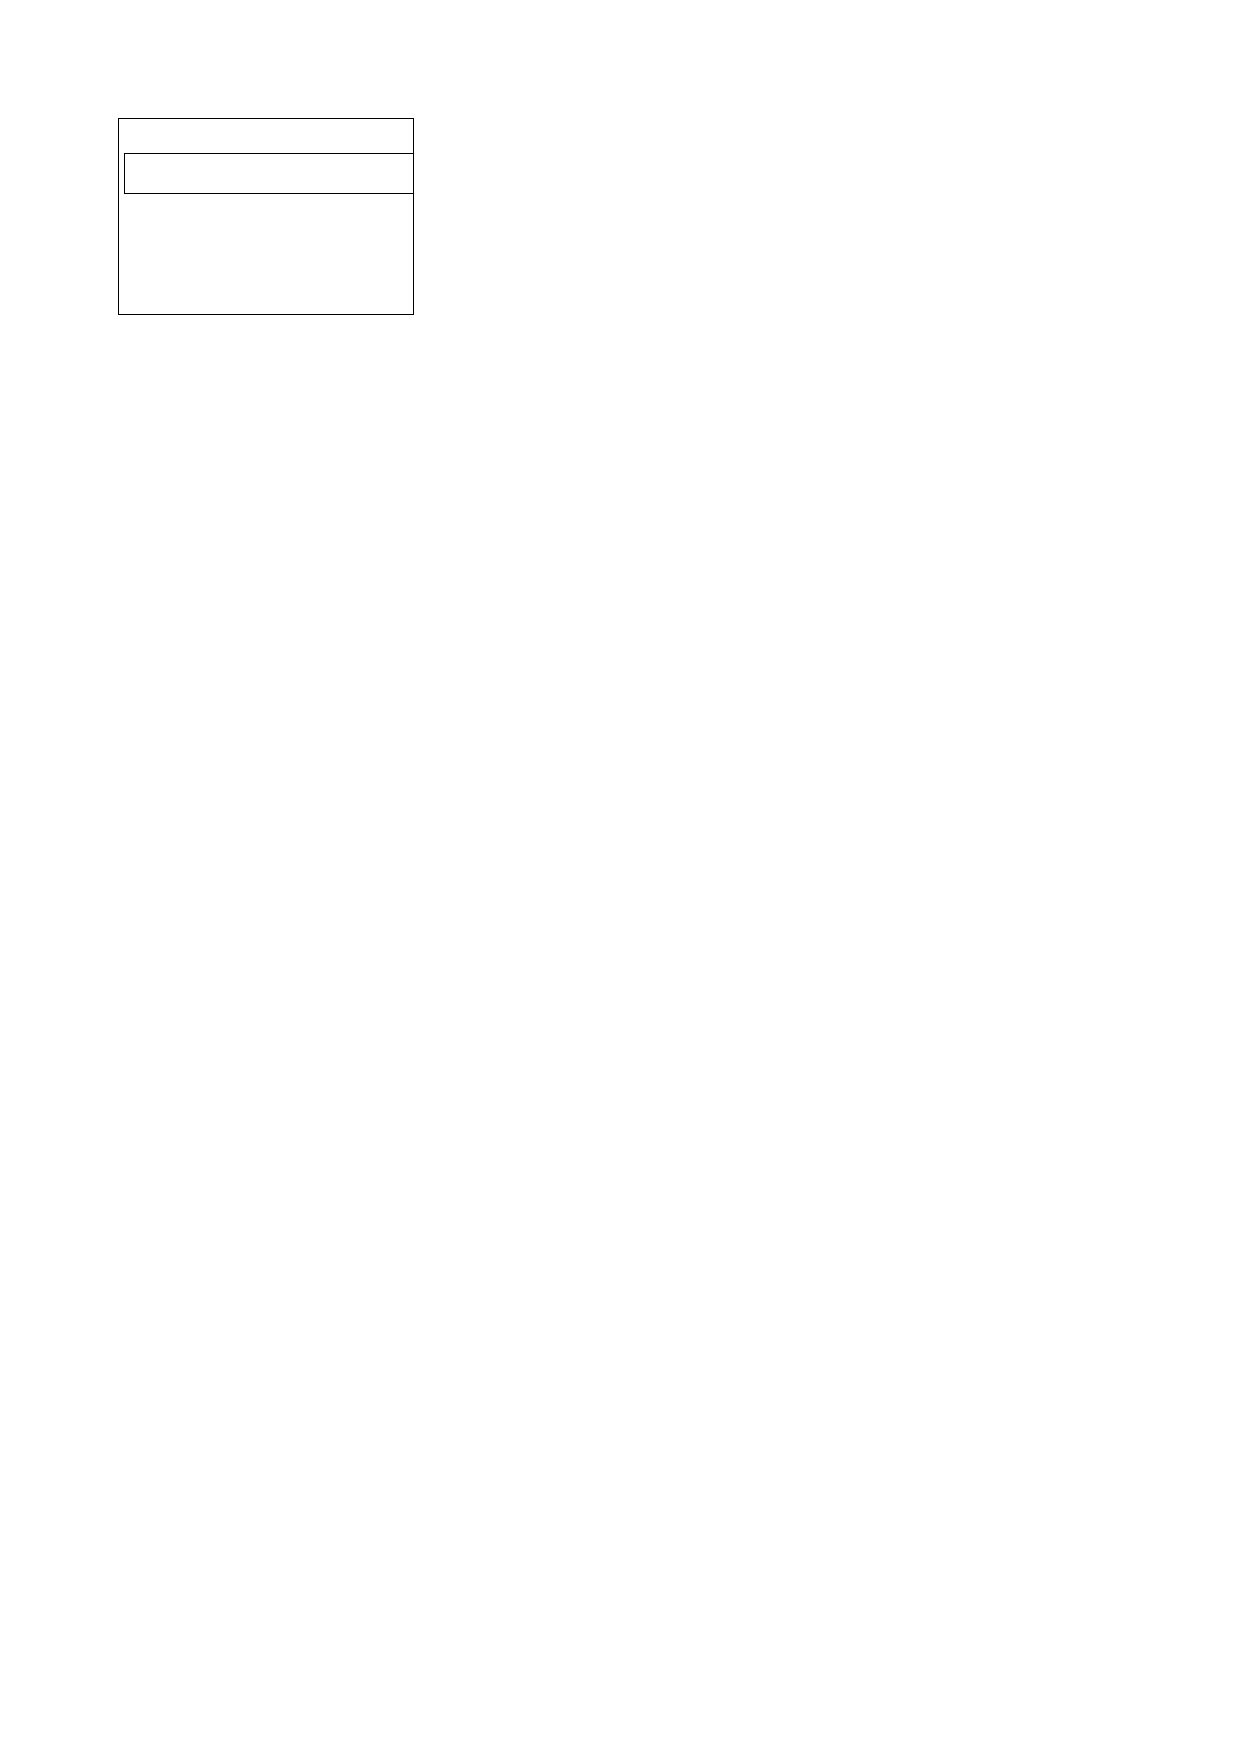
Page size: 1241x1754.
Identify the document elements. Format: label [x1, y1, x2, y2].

table_header [119, 119, 413, 314]
table_header [125, 154, 413, 193]
